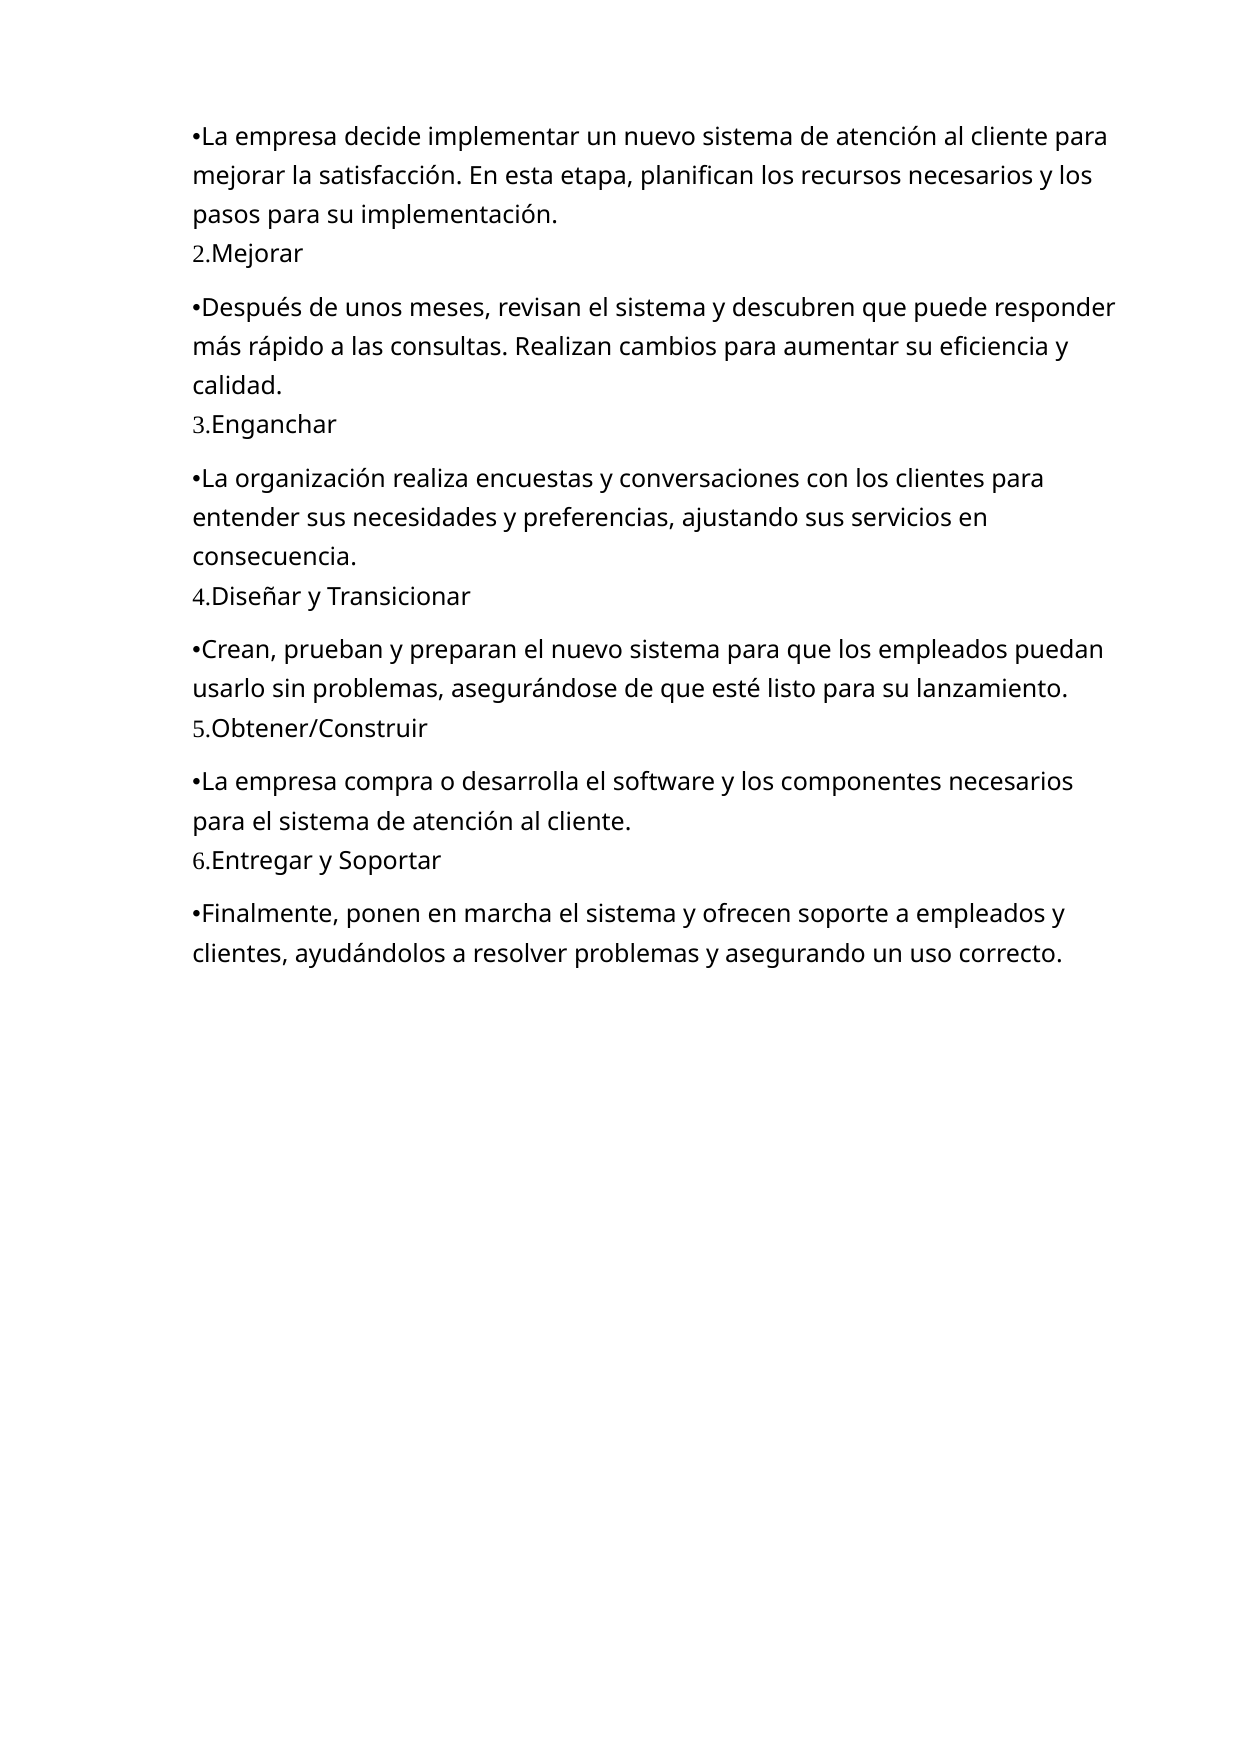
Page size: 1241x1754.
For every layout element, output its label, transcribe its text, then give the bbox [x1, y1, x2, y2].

list Enganchar [118, 407, 1122, 441]
list Mejorar [118, 236, 1122, 270]
list La organización realiza encuestas y conversaciones con los clientes para entender sus necesidades y preferencias, ajustando sus servicios en consecuencia. [118, 461, 1122, 573]
list Después de unos meses, revisan el sistema y descubren que puede responder más rápido a las consultas. Realizan cambios para aumentar su eficiencia y calidad. [118, 289, 1122, 402]
list Obtener/Construir [118, 710, 1122, 744]
list Diseñar y Transicionar [118, 578, 1122, 612]
list La empresa compra o desarrolla el software y los componentes necesarios para el sistema de atención al cliente. [118, 764, 1122, 837]
list La empresa decide implementar un nuevo sistema de atención al cliente para mejorar la satisfacción. En esta etapa, planifican los recursos necesarios y los pasos para su implementación. [118, 118, 1122, 231]
list Entregar y Soportar [118, 842, 1122, 876]
list Crean, prueban y preparan el nuevo sistema para que los empleados puedan usarlo sin problemas, asegurándose de que esté listo para su lanzamiento. [118, 632, 1122, 705]
list Finalmente, ponen en marcha el sistema y ofrecen soporte a empleados y clientes, ayudándolos a resolver problemas y asegurando un uso correcto. [118, 896, 1122, 969]
